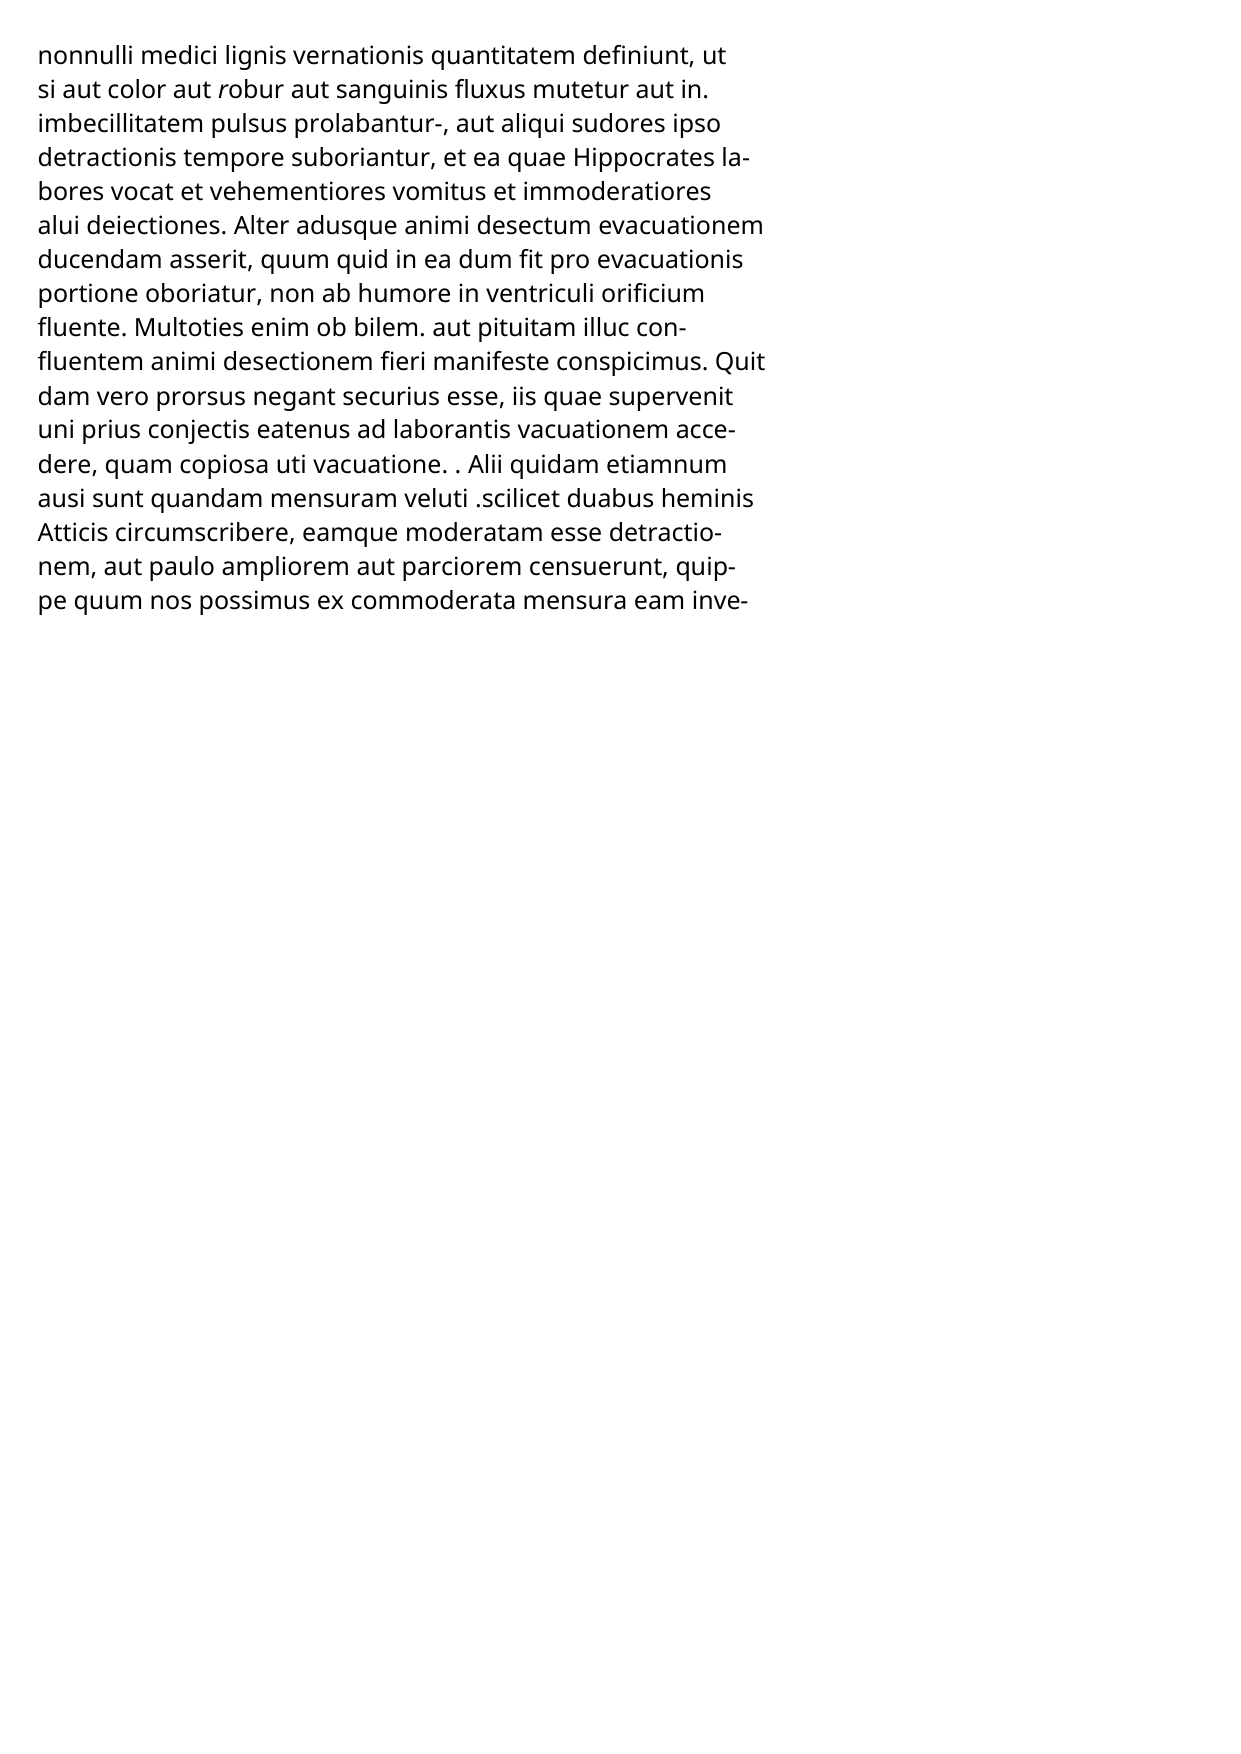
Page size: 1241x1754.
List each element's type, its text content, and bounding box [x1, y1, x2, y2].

text nonnulli medici lignis vernationis quantitatem definiunt, ut si aut color aut robur aut sanguinis fluxus mutetur aut in. imbecillitatem pulsus prolabantur-, aut aliqui sudores ipso detractionis tempore suboriantur, et ea quae Hippocrates la- bores vocat et vehementiores vomitus et immoderatiores alui deiectiones. Alter adusque animi desectum evacuationem ducendam asserit, quum quid in ea dum fit pro evacuationis portione oboriatur, non ab humore in ventriculi orificium fluente. Multoties enim ob bilem. aut pituitam illuc con- fluentem animi desectionem fieri manifeste conspicimus. Quit dam vero prorsus negant securius esse, iis quae supervenit uni prius conjectis eatenus ad laborantis vacuationem acce- dere, quam copiosa uti vacuatione. . Alii quidam etiamnum ausi sunt quandam mensuram veluti .scilicet duabus heminis Atticis circumscribere, eamque moderatam esse detractio- nem, aut paulo ampliorem aut parciorem censuerunt, quip- pe quum nos possimus ex commoderata mensura eam inve- [37, 37, 1203, 617]
